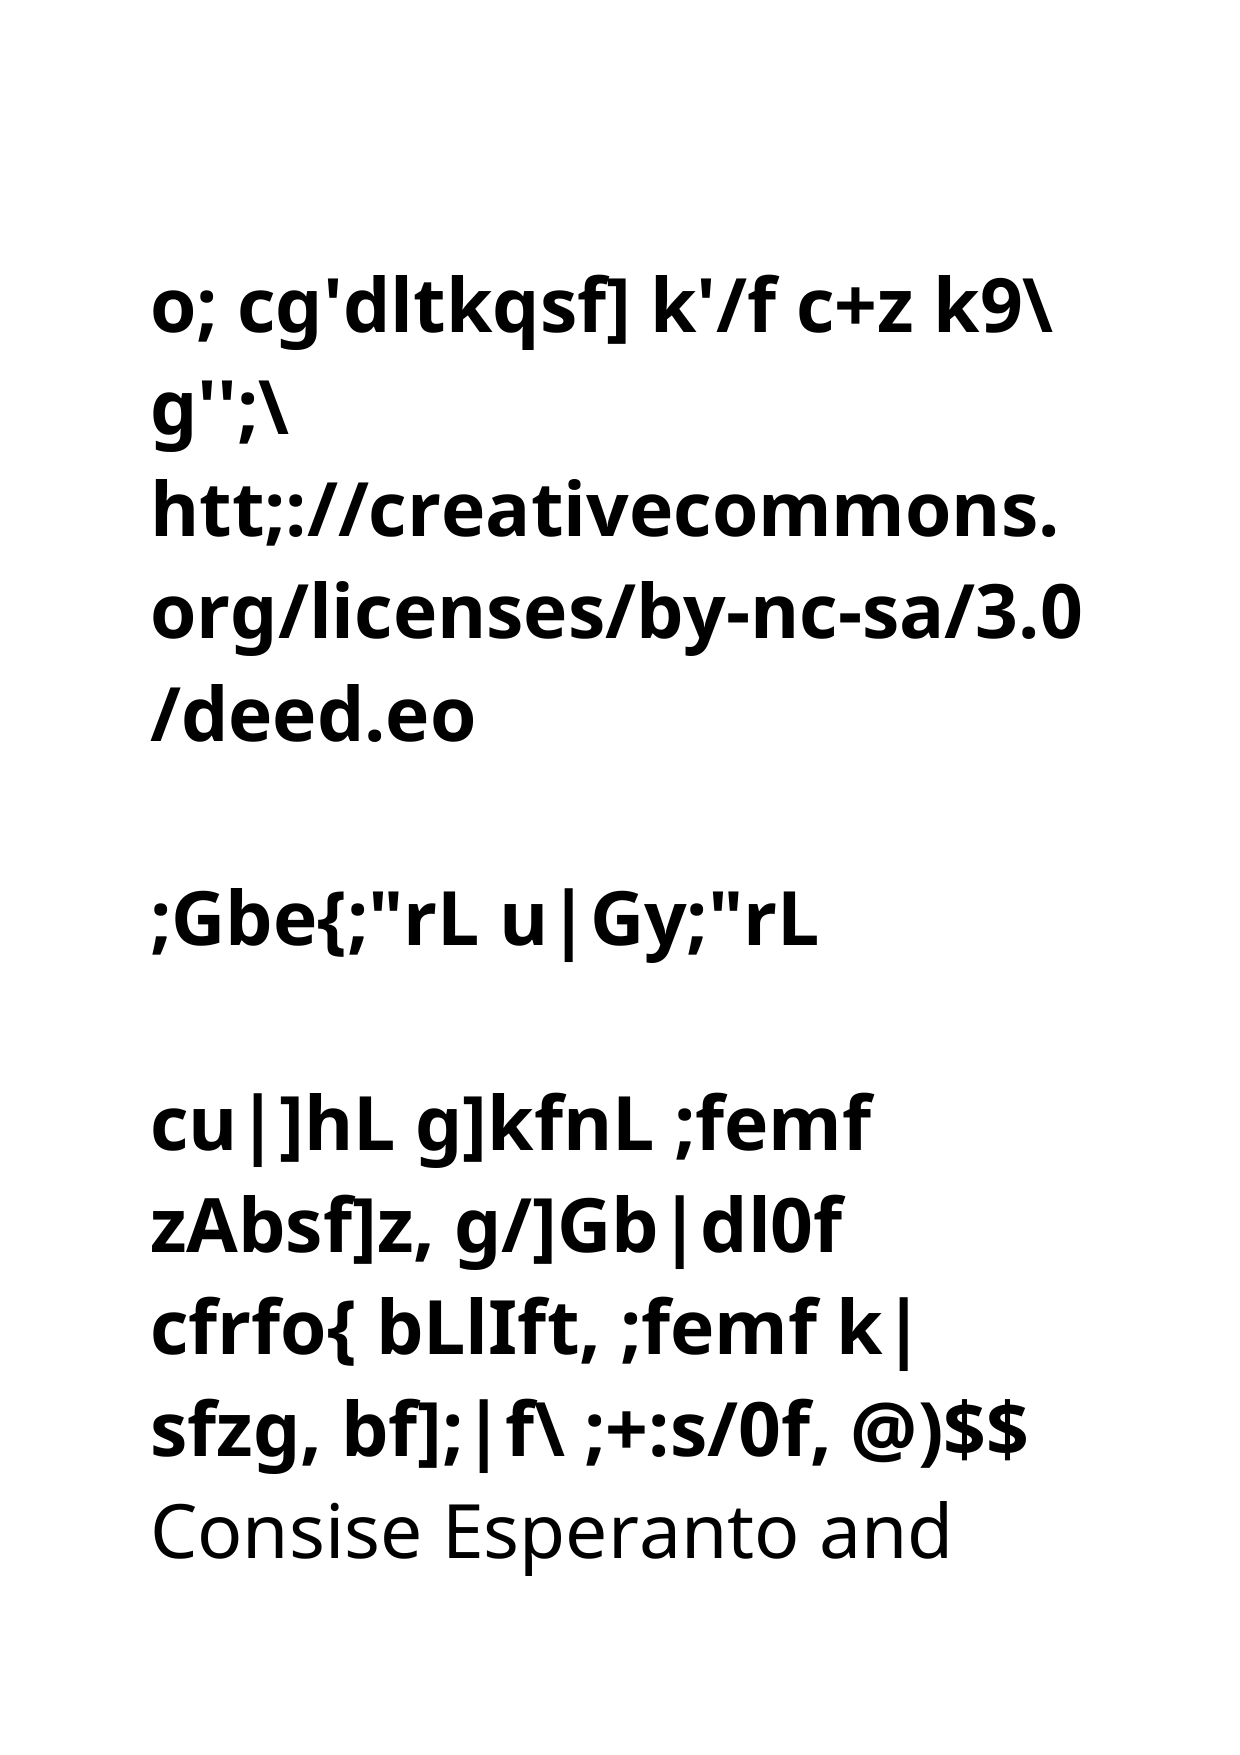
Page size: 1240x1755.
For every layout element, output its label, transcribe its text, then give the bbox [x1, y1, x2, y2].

text ;Gbe{;"rL u|Gy;"rL [150, 865, 1089, 967]
text o; cg'dltkqsf] k'/f c+z k9\g'';\ htt;://creativecommons.org/licenses/by-nc-sa/3.0/deed.eo [150, 252, 1089, 763]
text Consise Esperanto and [150, 1478, 1089, 1581]
text cu|]hL g]kfnL ;femf zAbsf]z, g/]Gb|dl0f cfrfo{ bLlIft, ;femf k|sfzg, bf];|f\ ;+:s/0f, @)$$ [150, 1070, 1089, 1478]
